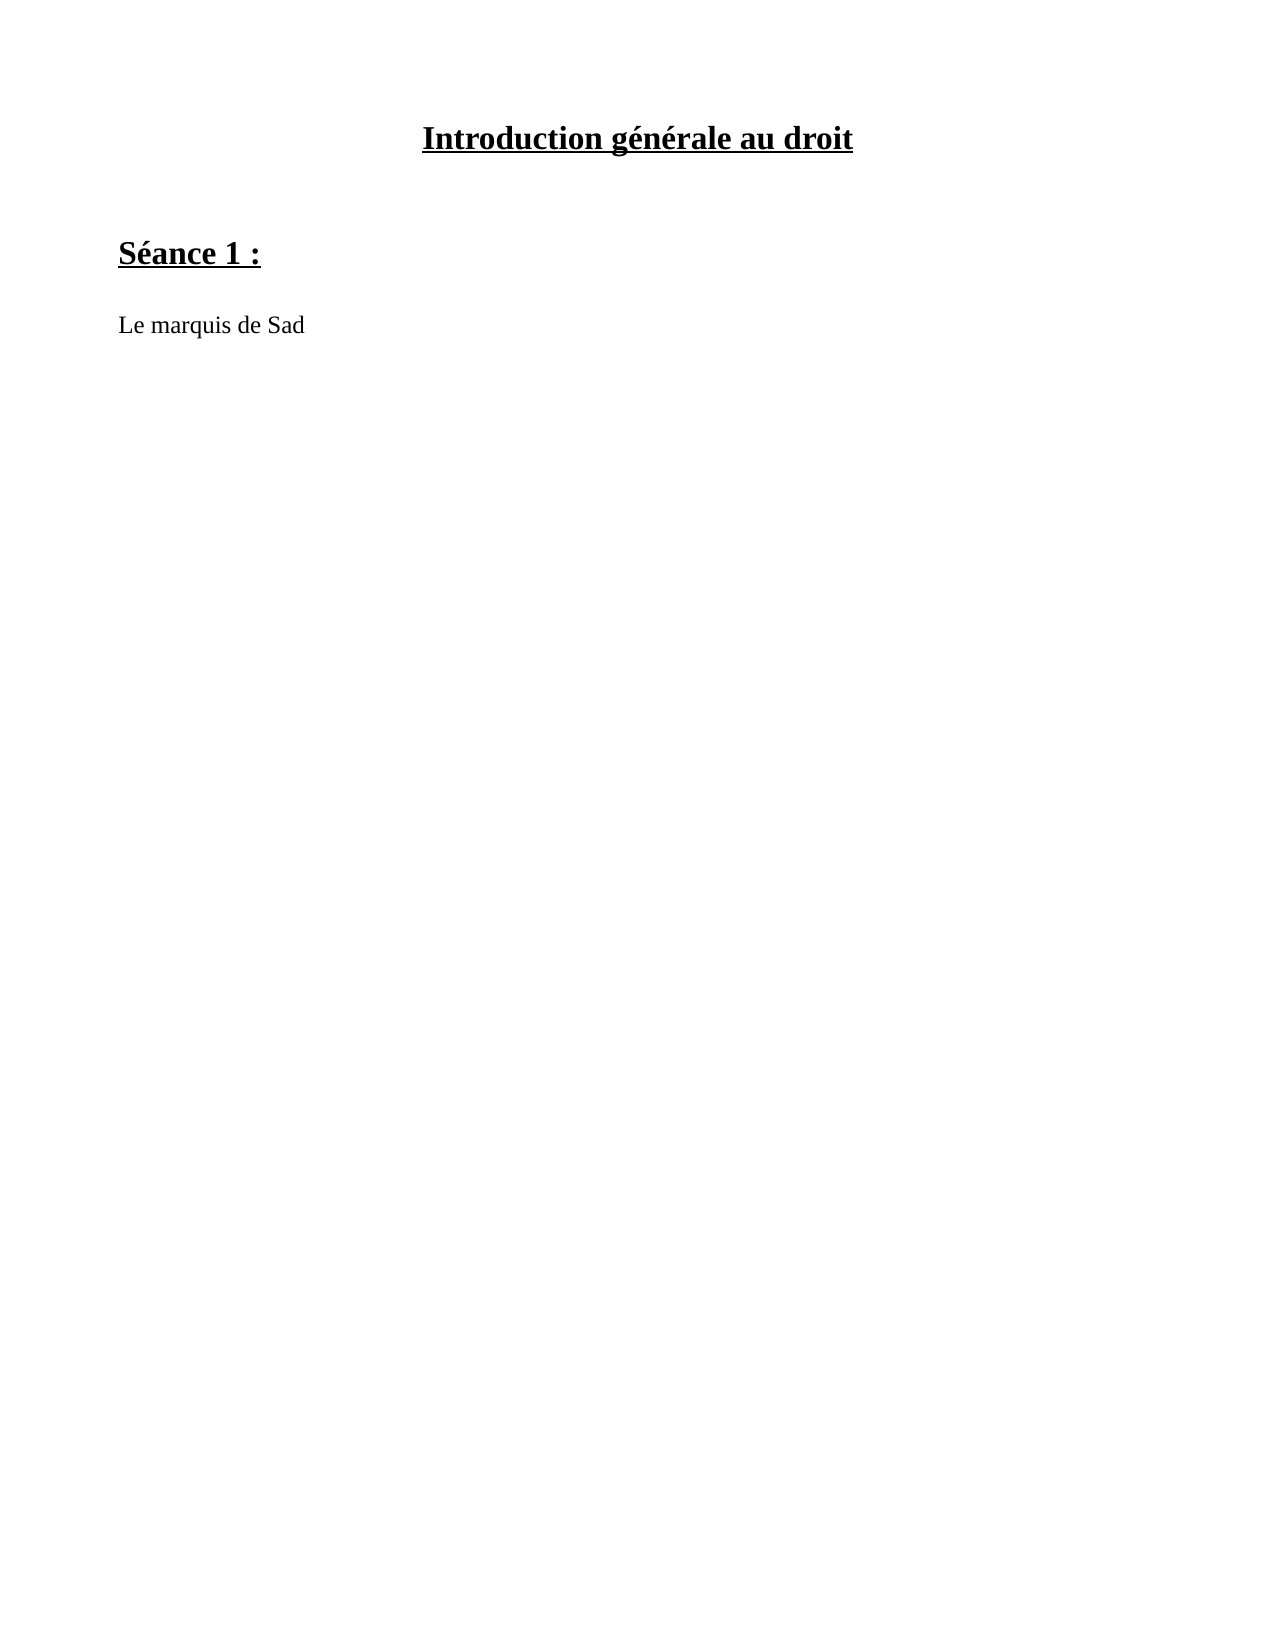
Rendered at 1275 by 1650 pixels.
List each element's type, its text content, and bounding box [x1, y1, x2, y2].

text Le marquis de Sad [118, 310, 1157, 338]
text Séance 1 : [118, 233, 1157, 271]
text Introduction générale au droit [118, 118, 1157, 156]
